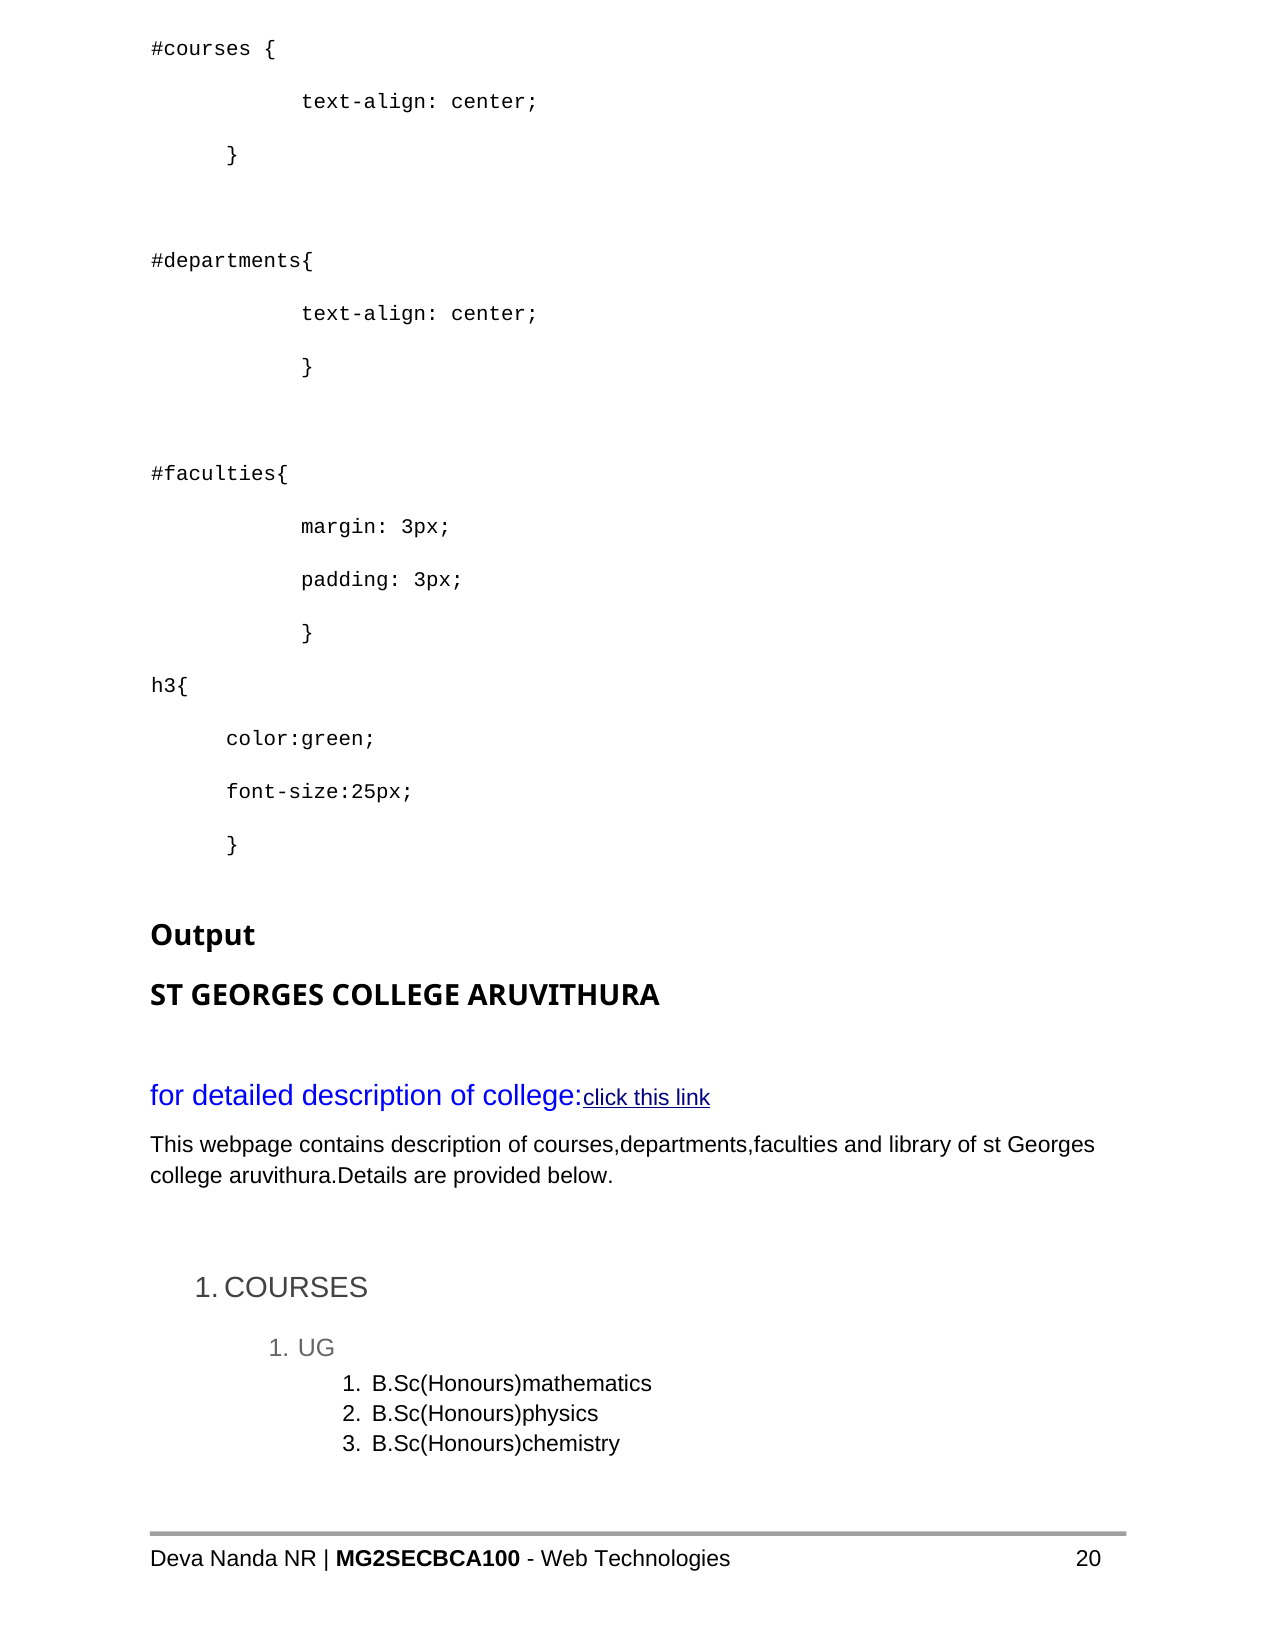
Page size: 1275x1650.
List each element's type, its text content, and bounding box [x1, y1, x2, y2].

subtitle ST GEORGES COLLEGE ARUVITHURA [150, 974, 1125, 1014]
table_header #courses { text-align: center; } #departments{ text-align: center; } #faculties{ margin: 3px; padding: 3px; } h3{ color:green; font-size:25px; } [140, 38, 1110, 915]
list B.Sc(Honours)chemistry [342, 1430, 1125, 1457]
text for detailed description of college:click this link [150, 1078, 1125, 1112]
list B.Sc(Honours)mathematics [342, 1370, 1125, 1396]
text This webpage contains description of courses,departments,faculties and library of st Georges college aruvithura.Details are provided below. [150, 1131, 1125, 1188]
subtitle COURSES [194, 1270, 1125, 1303]
list B.Sc(Honours)physics [342, 1400, 1125, 1426]
subtitle UG [268, 1333, 1125, 1361]
text Output [150, 915, 1125, 954]
